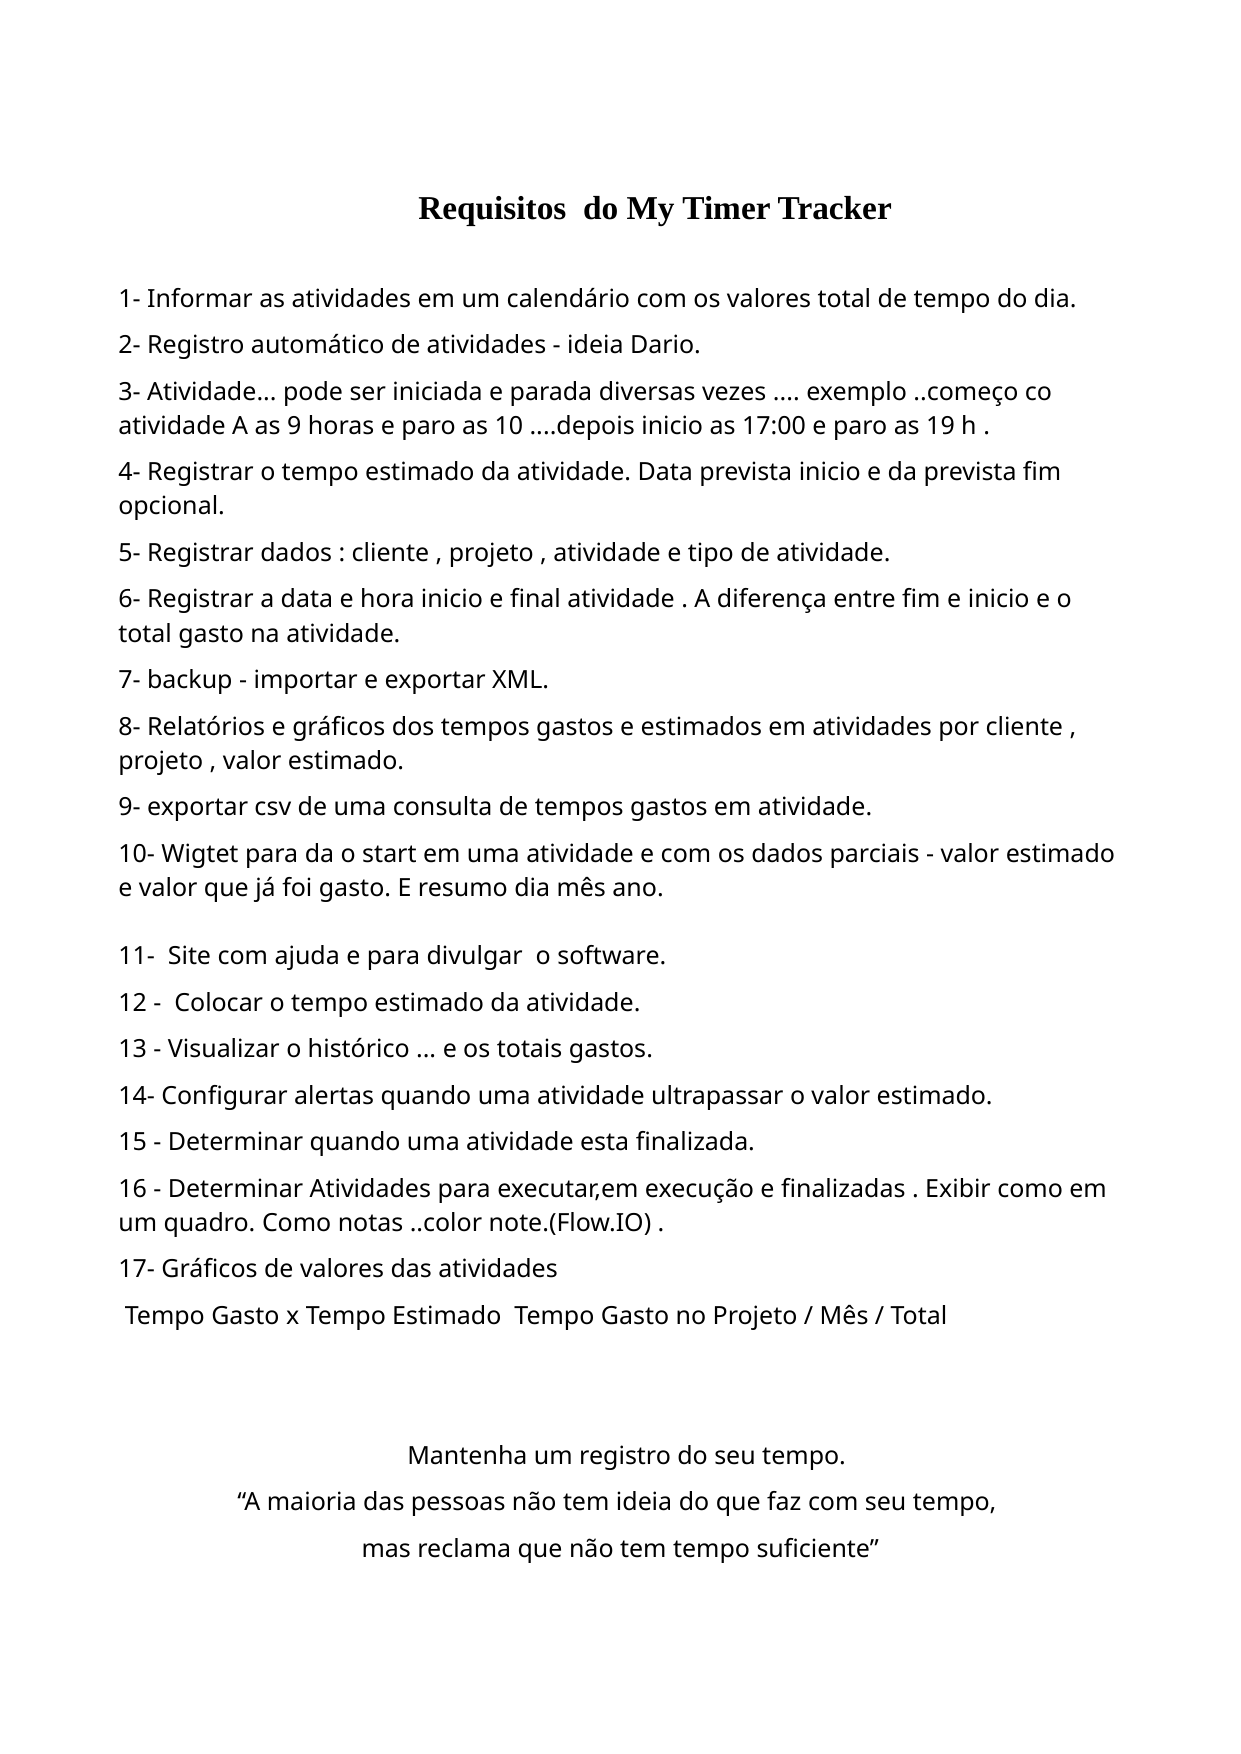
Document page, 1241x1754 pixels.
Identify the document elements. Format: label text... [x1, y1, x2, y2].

text 3- Atividade... pode ser iniciada e parada diversas vezes .... exemplo ..começo co atividade A as 9 horas e paro as 10 ....depois inicio as 17:00 e paro as 19 h . [118, 373, 1122, 441]
text 2- Registro automático de atividades - ideia Dario. [118, 327, 1122, 361]
text 8- Relatórios e gráficos dos tempos gastos e estimados em atividades por cliente , projeto , valor estimado. [118, 708, 1122, 776]
text Mantenha um registro do seu tempo. [118, 1437, 1122, 1471]
text Requisitos do My Timer Tracker [118, 188, 1122, 226]
text 9- exportar csv de uma consulta de tempos gastos em atividade. [118, 789, 1122, 823]
text 16 - Determinar Atividades para executar,em execução e finalizadas . Exibir como em um quadro. Como notas ..color note.(Flow.IO) . [118, 1171, 1122, 1239]
text 17- Gráficos de valores das atividades [118, 1251, 1122, 1285]
text 14- Configurar alertas quando uma atividade ultrapassar o valor estimado. [118, 1077, 1122, 1111]
text 7- backup - importar e exportar XML. [118, 662, 1122, 696]
text 1- Informar as atividades em um calendário com os valores total de tempo do dia. [118, 280, 1122, 314]
text mas reclama que não tem tempo suficiente” [118, 1531, 1122, 1564]
text 15 - Determinar quando uma atividade esta finalizada. [118, 1124, 1122, 1158]
text 13 - Visualizar o histórico ... e os totais gastos. [118, 1031, 1122, 1065]
text 12 - Colocar o tempo estimado da atividade. [118, 984, 1122, 1018]
text Tempo Gasto x Tempo Estimado Tempo Gasto no Projeto / Mês / Total [118, 1298, 1122, 1332]
text 5- Registrar dados : cliente , projeto , atividade e tipo de atividade. [118, 534, 1122, 569]
text 4- Registrar o tempo estimado da atividade. Data prevista inicio e da prevista fim opcional. [118, 454, 1122, 522]
text “A maioria das pessoas não tem ideia do que faz com seu tempo, [118, 1484, 1122, 1518]
text 6- Registrar a data e hora inicio e final atividade . A diferença entre fim e inicio e o total gasto na atividade. [118, 581, 1122, 649]
text 10- Wigtet para da o start em uma atividade e com os dados parciais - valor estimado e valor que já foi gasto. E resumo dia mês ano. 11- Site com ajuda e para divulgar o software. [118, 836, 1122, 972]
